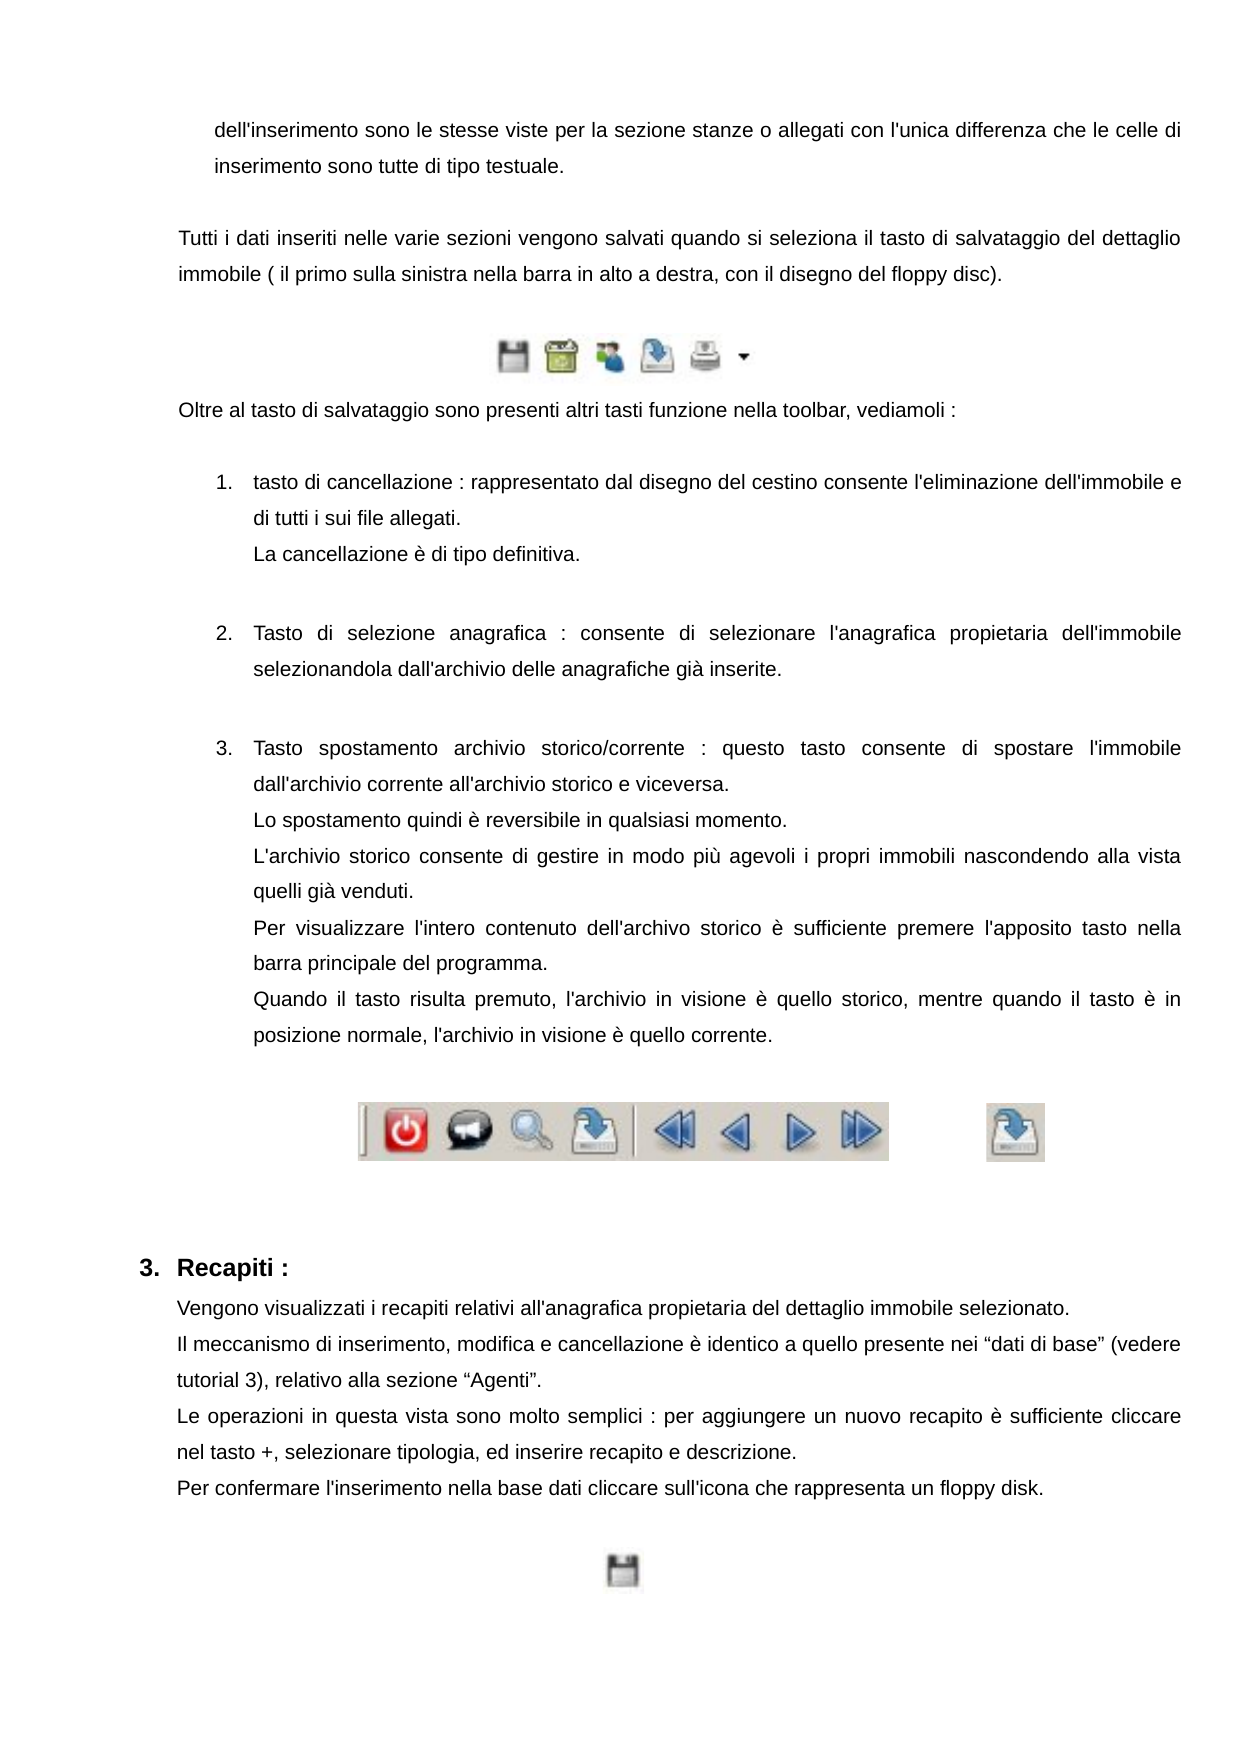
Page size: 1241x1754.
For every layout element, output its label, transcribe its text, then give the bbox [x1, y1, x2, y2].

list Vengono visualizzati i recapiti relativi all'anagrafica propietaria del dettaglio immobile selezionato. [139, 1296, 1183, 1320]
list Tasto spostamento archivio storico/corrente : questo tasto consente di spostare l'immobile dall'archivio corrente all'archivio storico e viceversa. [216, 736, 1183, 796]
list Recapiti : [139, 1253, 1183, 1282]
picture [357, 1102, 889, 1161]
picture [986, 1103, 1045, 1162]
list Le operazioni in questa vista sono molto semplici : per aggiungere un nuovo recapito è sufficiente cliccare nel tasto +, selezionare tipologia, ed inserire recapito e descrizione. [139, 1404, 1183, 1464]
list Il meccanismo di inserimento, modifica e cancellazione è identico a quello presente nei “dati di base” (vedere tutorial 3), relativo alla sezione “Agenti”. [139, 1332, 1183, 1392]
list L'archivio storico consente di gestire in modo più agevoli i propri immobili nascondendo alla vista quelli già venduti. [216, 843, 1183, 903]
picture [489, 333, 758, 386]
list dell'inserimento sono le stesse viste per la sezione stanze o allegati con l'unica differenza che le celle di inserimento sono tutte di tipo testuale. [177, 118, 1183, 178]
list Tasto di selezione anagrafica : consente di selezionare l'anagrafica propietaria dell'immobile selezionandola dall'archivio delle anagrafiche già inserite. [216, 621, 1183, 681]
list Per confermare l'inserimento nella base dati cliccare sull'icona che rappresenta un floppy disk. [139, 1476, 1183, 1500]
list Quando il tasto risulta premuto, l'archivio in visione è quello storico, mentre quando il tasto è in posizione normale, l'archivio in visione è quello corrente. [216, 987, 1183, 1047]
list Lo spostamento quindi è reversibile in qualsiasi momento. [216, 807, 1183, 831]
list Per visualizzare l'intero contenuto dell'archivo storico è sufficiente premere l'apposito tasto nella barra principale del programma. [216, 915, 1183, 975]
picture [602, 1547, 645, 1594]
list tasto di cancellazione : rappresentato dal disegno del cestino consente l'eliminazione dell'immobile e di tutti i sui file allegati. [216, 470, 1183, 529]
list La cancellazione è di tipo definitiva. [216, 542, 1183, 566]
text Tutti i dati inseriti nelle varie sezioni vengono salvati quando si seleziona il tasto di salvataggio del dettaglio immobile ( il primo sulla sinistra nella barra in alto a destra, con il disegno del floppy disc). [178, 226, 1183, 286]
text Oltre al tasto di salvataggio sono presenti altri tasti funzione nella toolbar, vediamoli : [178, 334, 1183, 422]
